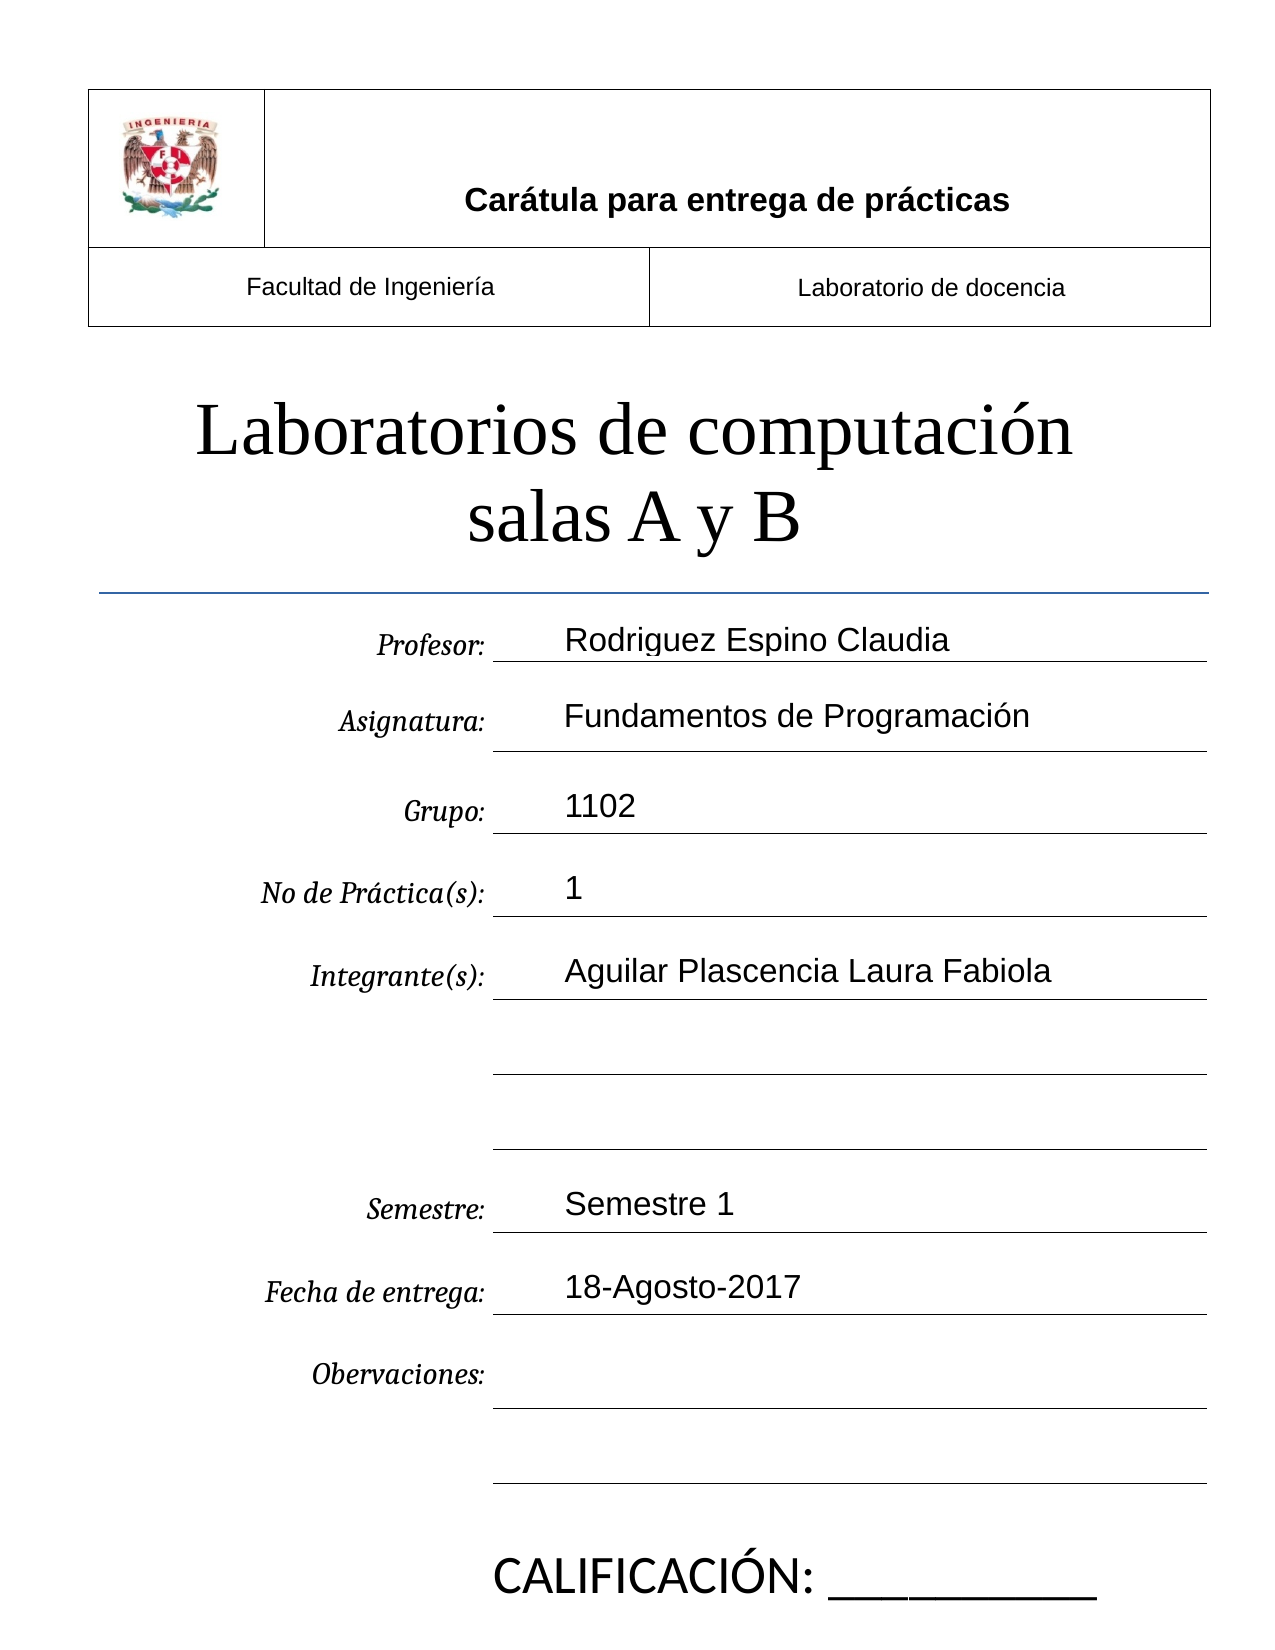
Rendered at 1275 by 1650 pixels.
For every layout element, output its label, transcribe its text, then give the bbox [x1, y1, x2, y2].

table_cell [118, 999, 493, 1074]
table_cell No de Práctica(s): [118, 833, 493, 916]
table_cell Fundamentos de Programación [493, 662, 1207, 751]
table_cell Laboratorio de docencia [650, 248, 1210, 326]
text salas A y B [118, 471, 1152, 557]
table_cell Semestre: [118, 1149, 493, 1232]
table_cell Semestre 1 [493, 1150, 1207, 1232]
table_cell [118, 1408, 493, 1482]
text Laboratorios de computación [118, 385, 1152, 471]
table_header [493, 586, 1207, 592]
table_cell [118, 1074, 493, 1149]
table_cell 1 [493, 834, 1207, 916]
table_header Carátula para entrega de prácticas [265, 90, 1210, 247]
table_header Rodriguez Espino Claudia [493, 594, 1207, 661]
table_cell [493, 1409, 1207, 1482]
table_cell [493, 1075, 1207, 1149]
table_cell [493, 1000, 1207, 1074]
table_cell Obervaciones: [118, 1314, 493, 1407]
table_cell 1102 [493, 752, 1207, 833]
table_cell Integrante(s): [118, 916, 493, 999]
table_cell Grupo: [118, 751, 493, 833]
table_header [118, 586, 493, 592]
table_cell [493, 1315, 1207, 1407]
table_cell 18-Agosto-2017 [493, 1233, 1207, 1314]
table_cell Facultad de Ingeniería [89, 248, 649, 326]
table_header Profesor: [118, 594, 493, 661]
table_cell Aguilar Plascencia Laura Fabiola [493, 917, 1207, 999]
table_header [89, 90, 264, 247]
table_cell Asignatura: [118, 661, 493, 751]
table_cell Fecha de entrega: [118, 1232, 493, 1314]
text CALIFICACIÓN: __________ [118, 1540, 1152, 1607]
